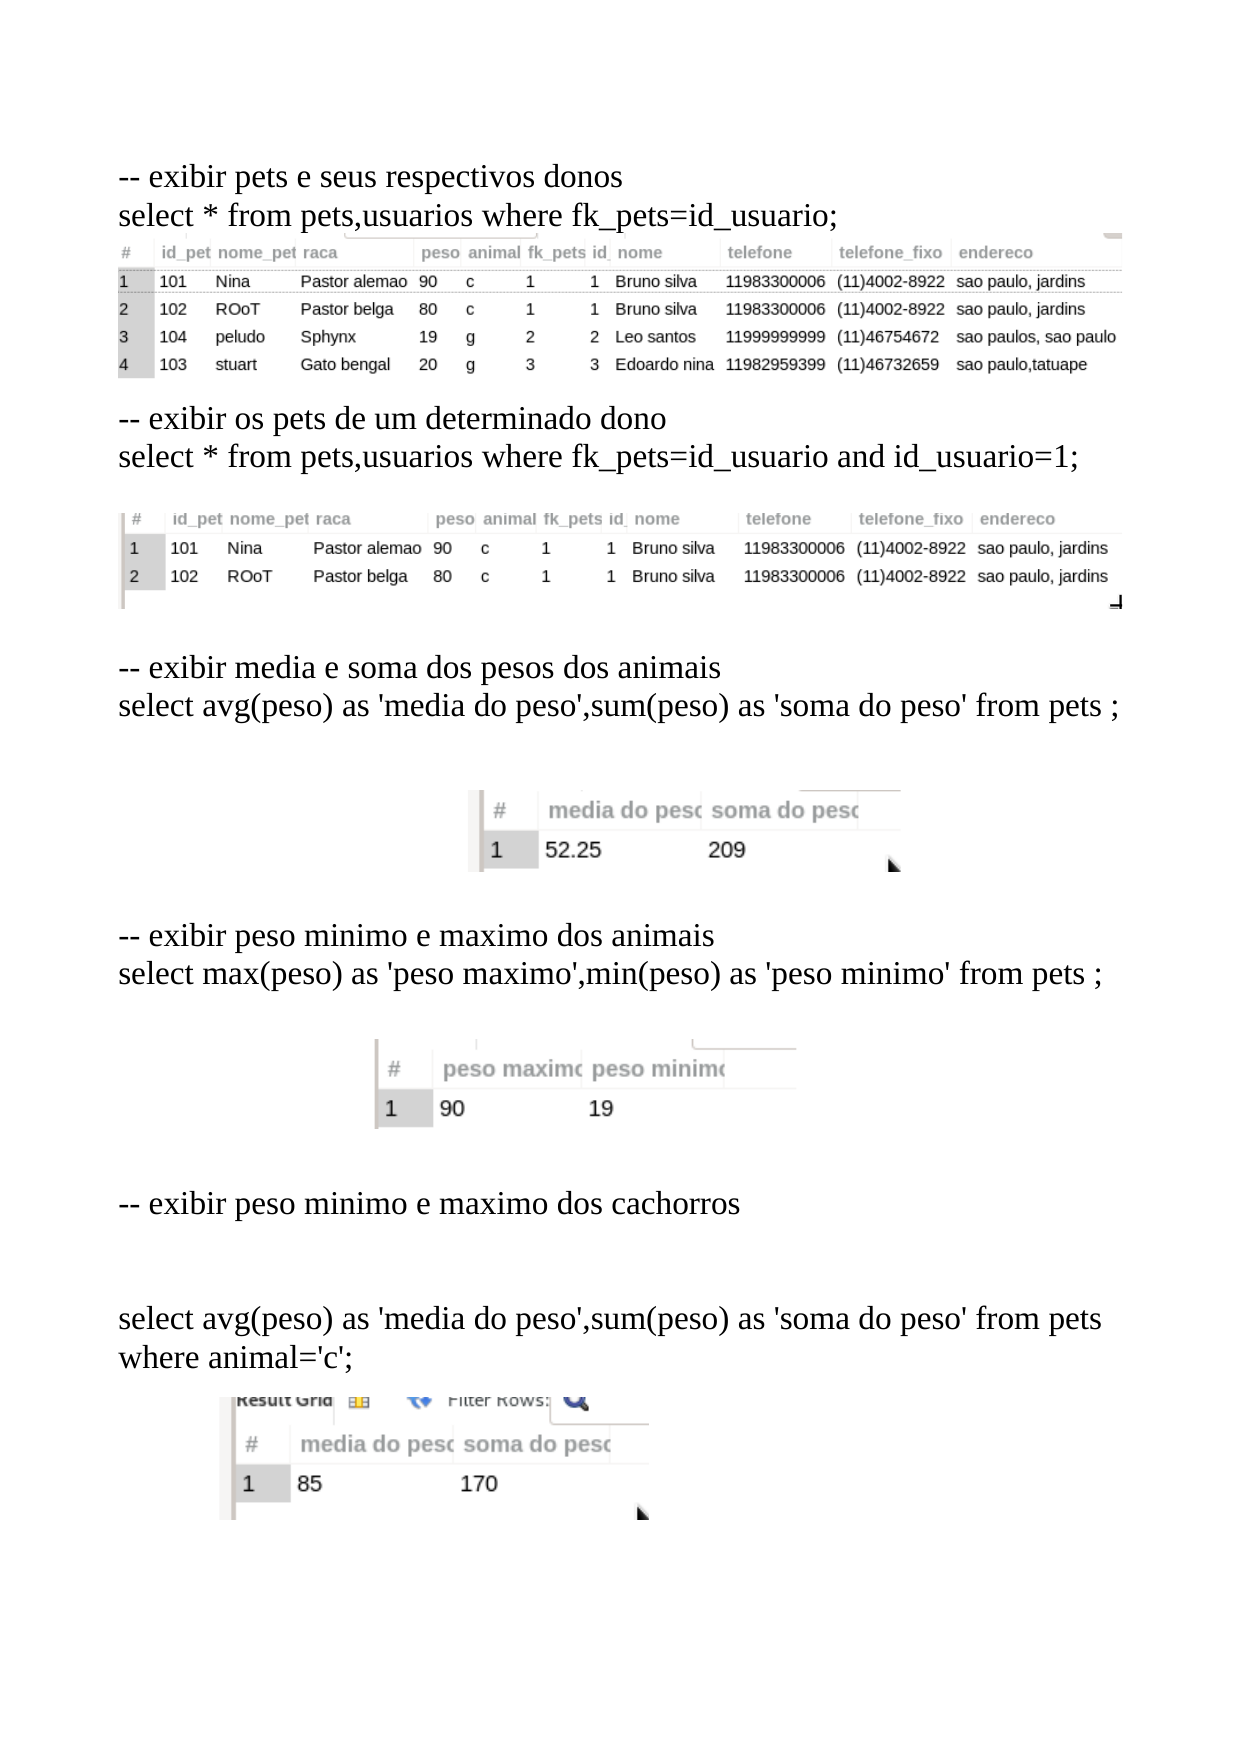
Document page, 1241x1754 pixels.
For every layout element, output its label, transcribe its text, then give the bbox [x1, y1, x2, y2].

text -- exibir media e soma dos pesos dos animais [118, 647, 1122, 685]
picture [374, 1039, 797, 1129]
text select avg(peso) as 'media do peso',sum(peso) as 'soma do peso' from pets ; [118, 685, 1122, 723]
text select * from pets,usuarios where fk_pets=id_usuario and id_usuario=1; [118, 437, 1122, 475]
text -- exibir os pets de um determinado dono [118, 399, 1122, 437]
text select avg(peso) as 'media do peso',sum(peso) as 'soma do peso' from pets where animal='c'; [118, 1298, 1122, 1375]
text select max(peso) as 'peso maximo',min(peso) as 'peso minimo' from pets ; [118, 953, 1122, 992]
text -- exibir peso minimo e maximo dos cachorros [118, 1183, 1122, 1222]
picture [467, 790, 901, 872]
text -- exibir peso minimo e maximo dos animais [118, 915, 1122, 953]
picture [219, 1397, 649, 1520]
text select * from pets,usuarios where fk_pets=id_usuario; [118, 195, 1122, 233]
picture [118, 513, 1123, 609]
text -- exibir pets e seus respectivos donos [118, 156, 1122, 195]
picture [118, 233, 1123, 399]
